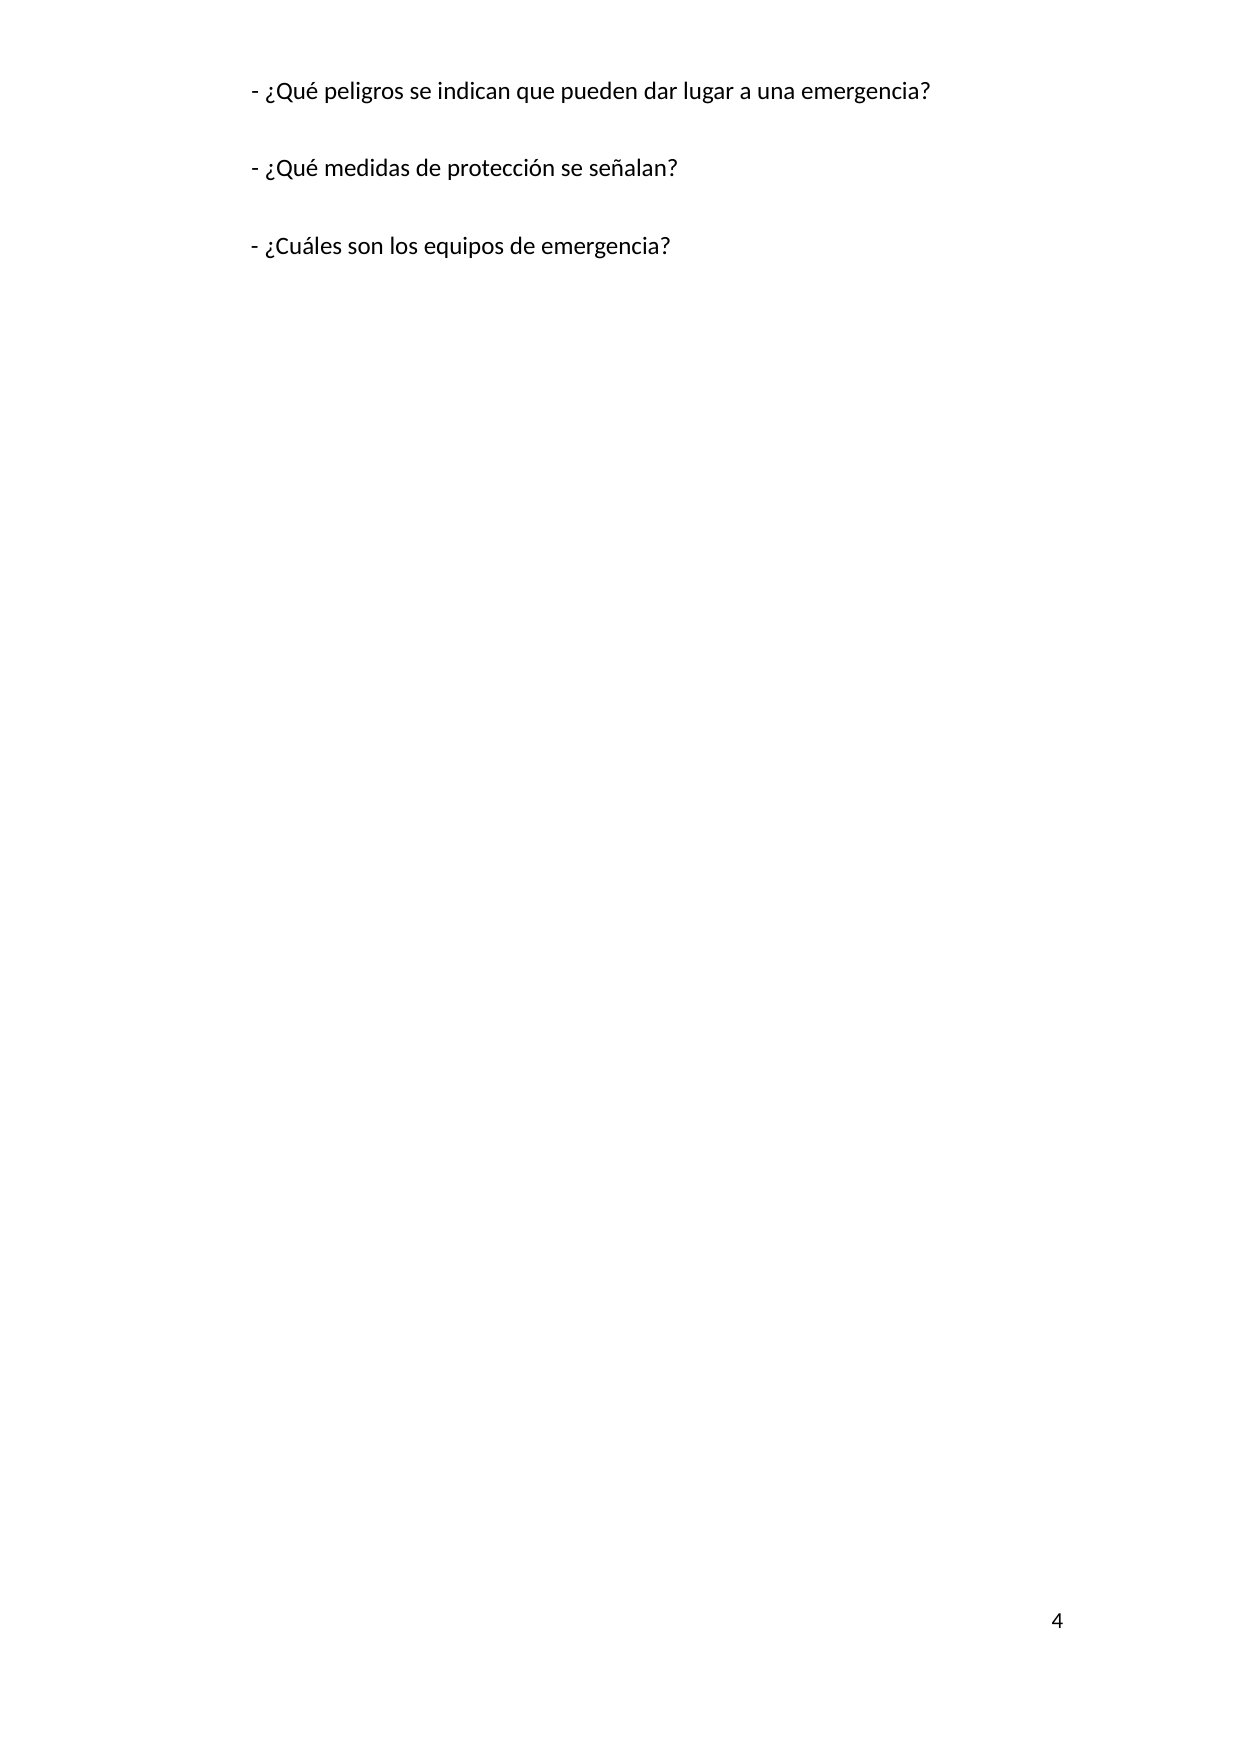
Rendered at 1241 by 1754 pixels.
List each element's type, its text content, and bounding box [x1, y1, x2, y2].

text - ¿Cuáles son los equipos de emergencia? [177, 230, 1063, 261]
text - ¿Qué medidas de protección se señalan? [177, 152, 1063, 183]
text - ¿Qué peligros se indican que pueden dar lugar a una emergencia? [177, 75, 1063, 106]
